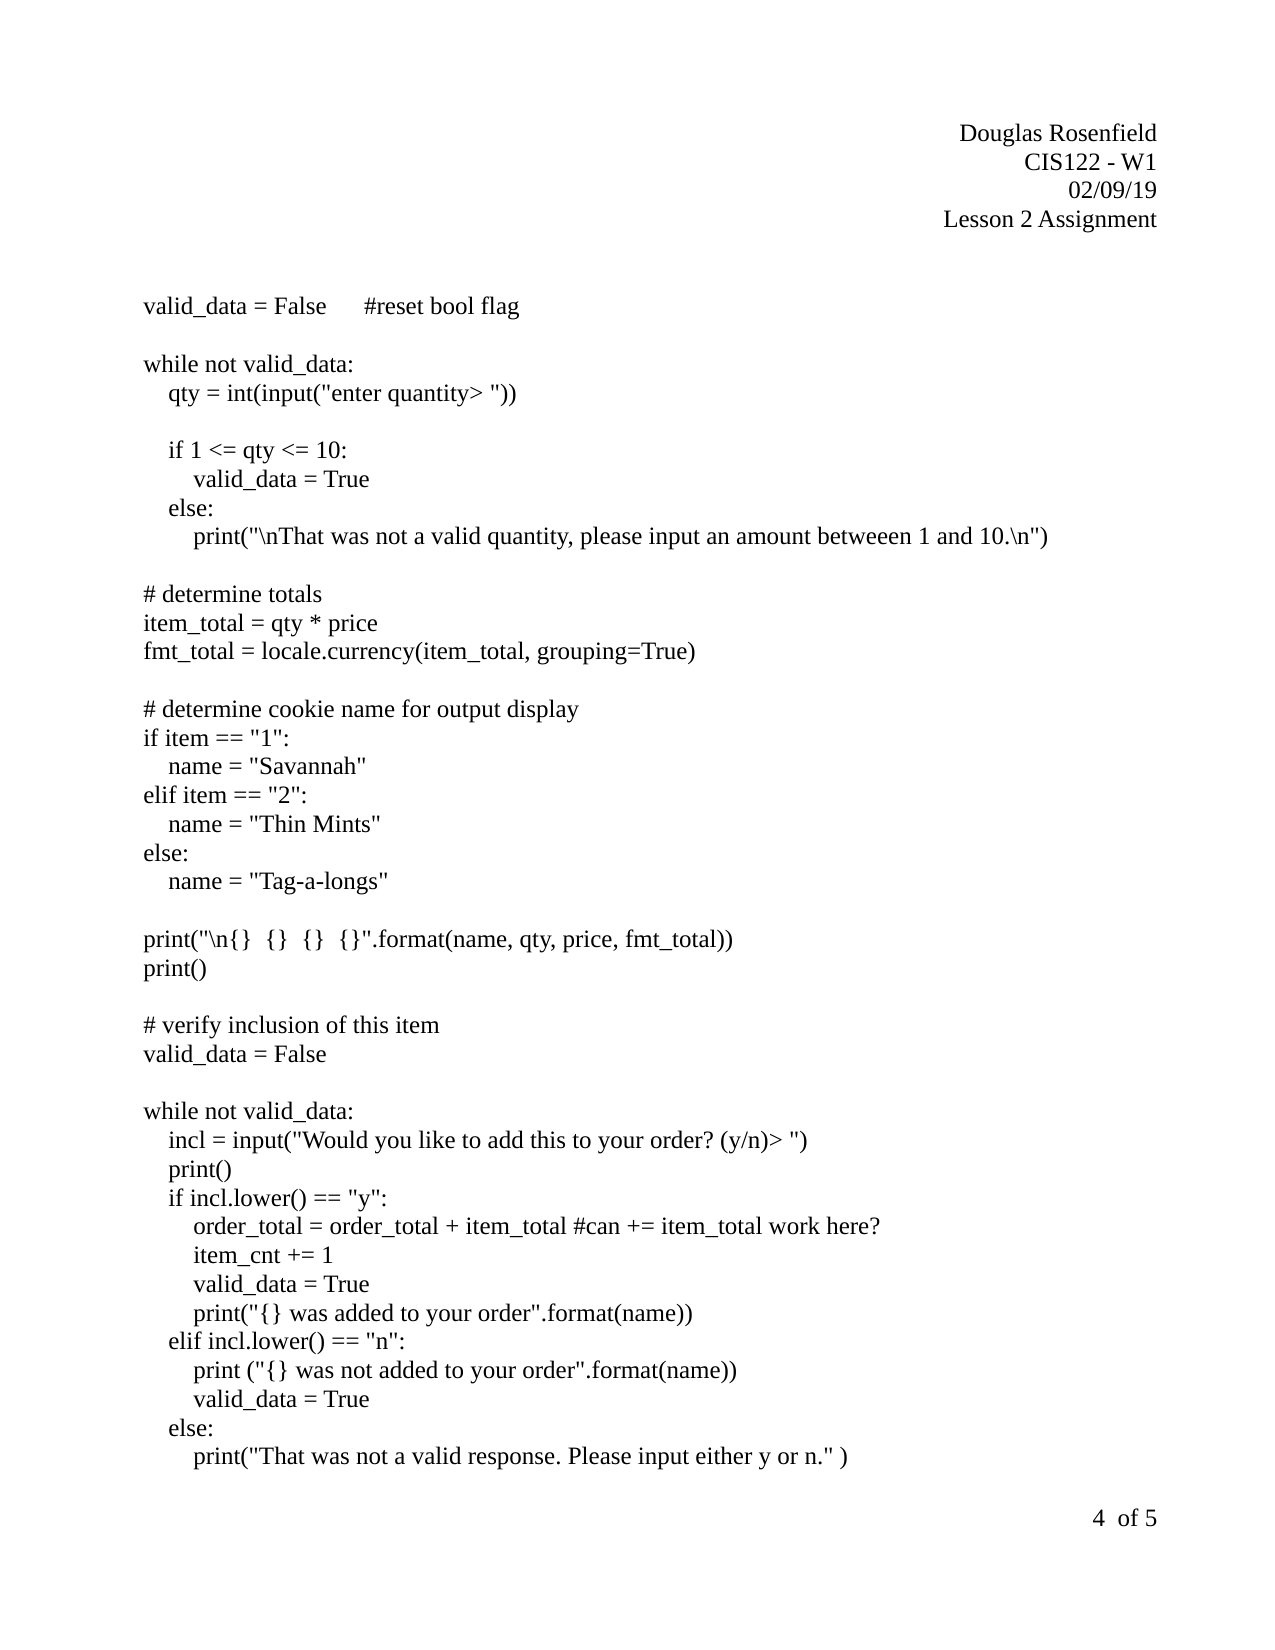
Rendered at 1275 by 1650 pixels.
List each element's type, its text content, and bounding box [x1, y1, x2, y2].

text valid_data = False [118, 1039, 1157, 1068]
text item_cnt += 1 [118, 1240, 1157, 1269]
text if item == "1": [118, 723, 1157, 751]
text print("\n{} {} {} {}".format(name, qty, price, fmt_total)) [118, 924, 1157, 953]
text item_total = qty * price [118, 608, 1157, 636]
text elif incl.lower() == "n": [118, 1326, 1157, 1355]
text if 1 <= qty <= 10: [118, 435, 1157, 464]
text valid_data = True [118, 1269, 1157, 1298]
text name = "Thin Mints" [118, 809, 1157, 838]
text valid_data = True [118, 1384, 1157, 1413]
text incl = input("Would you like to add this to your order? (y/n)> ") [118, 1125, 1157, 1154]
text # verify inclusion of this item [118, 1010, 1157, 1039]
text else: [118, 1413, 1157, 1441]
text print() [118, 953, 1157, 981]
text elif item == "2": [118, 780, 1157, 809]
text print() [118, 1154, 1157, 1183]
text else: [118, 838, 1157, 866]
text name = "Savannah" [118, 751, 1157, 780]
text while not valid_data: [118, 1096, 1157, 1125]
text valid_data = True [118, 464, 1157, 493]
text order_total = order_total + item_total #can += item_total work here? [118, 1211, 1157, 1240]
text while not valid_data: [118, 349, 1157, 378]
text # determine cookie name for output display [118, 694, 1157, 723]
text print("{} was added to your order".format(name)) [118, 1298, 1157, 1326]
text print("\nThat was not a valid quantity, please input an amount betweeen 1 and 10.\n") [118, 521, 1157, 550]
text print ("{} was not added to your order".format(name)) [118, 1355, 1157, 1384]
text print("That was not a valid response. Please input either y or n." ) [118, 1441, 1157, 1470]
text valid_data = False #reset bool flag [118, 291, 1157, 320]
text # determine totals [118, 579, 1157, 608]
text qty = int(input("enter quantity> ")) [118, 378, 1157, 406]
text fmt_total = locale.currency(item_total, grouping=True) [118, 636, 1157, 665]
text if incl.lower() == "y": [118, 1183, 1157, 1211]
text else: [118, 493, 1157, 521]
text name = "Tag-a-longs" [118, 866, 1157, 895]
